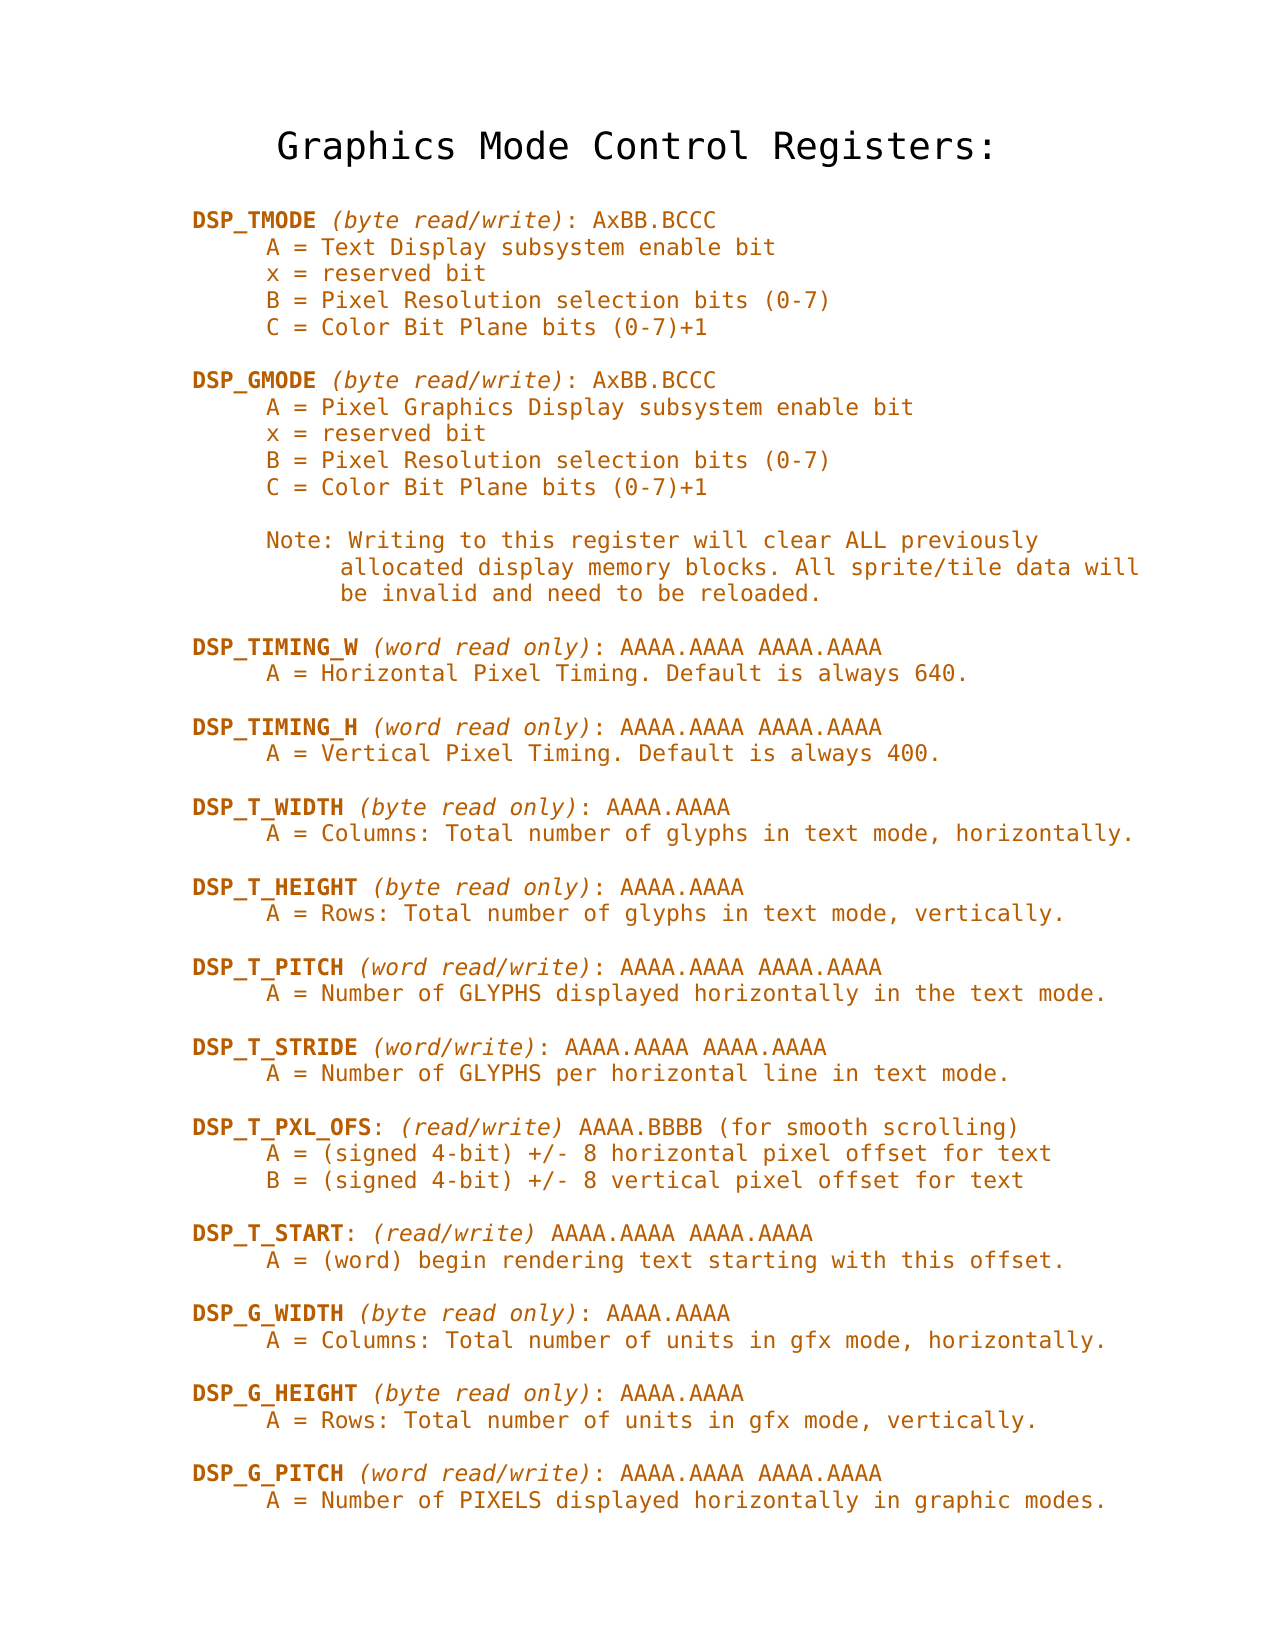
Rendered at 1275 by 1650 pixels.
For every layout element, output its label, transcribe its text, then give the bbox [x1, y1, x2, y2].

text DSP_T_STRIDE (word/write): AAAA.AAAA AAAA.AAAA [118, 1034, 1157, 1061]
text x = reserved bit [118, 261, 1157, 287]
text C = Color Bit Plane bits (0-7)+1 [118, 474, 1157, 501]
text DSP_T_HEIGHT (byte read only): AAAA.AAAA [118, 874, 1157, 901]
text DSP_T_PITCH (word read/write): AAAA.AAAA AAAA.AAAA [118, 954, 1157, 981]
text A = Pixel Graphics Display subsystem enable bit [118, 394, 1157, 421]
text A = Rows: Total number of units in gfx mode, vertically. [118, 1407, 1157, 1434]
text Note: Writing to this register will clear ALL previously allocated display memory blocks. All sprite/tile data will be invalid and need to be reloaded. [118, 527, 1157, 607]
text DSP_G_PITCH (word read/write): AAAA.AAAA AAAA.AAAA [118, 1461, 1157, 1487]
text A = Number of PIXELS displayed horizontally in graphic modes. [118, 1487, 1157, 1514]
text A = Vertical Pixel Timing. Default is always 400. [118, 741, 1157, 767]
text A = Text Display subsystem enable bit [118, 234, 1157, 261]
text x = reserved bit [118, 421, 1157, 447]
text B = Pixel Resolution selection bits (0-7) [118, 287, 1157, 314]
text A = Rows: Total number of glyphs in text mode, vertically. [118, 901, 1157, 927]
text A = (word) begin rendering text starting with this offset. [118, 1247, 1157, 1274]
text DSP_T_PXL_OFS: (read/write) AAAA.BBBB (for smooth scrolling) [118, 1114, 1157, 1141]
text B = Pixel Resolution selection bits (0-7) [118, 447, 1157, 474]
text B = (signed 4-bit) +/- 8 vertical pixel offset for text [118, 1167, 1157, 1194]
text A = Number of GLYPHS displayed horizontally in the text mode. [118, 981, 1157, 1007]
text A = Horizontal Pixel Timing. Default is always 640. [118, 661, 1157, 687]
subtitle Graphics Mode Control Registers: [118, 124, 1157, 168]
text DSP_T_START: (read/write) AAAA.AAAA AAAA.AAAA [118, 1221, 1157, 1247]
text DSP_TIMING_H (word read only): AAAA.AAAA AAAA.AAAA [118, 714, 1157, 741]
text DSP_T_WIDTH (byte read only): AAAA.AAAA [118, 794, 1157, 821]
text A = (signed 4-bit) +/- 8 horizontal pixel offset for text [118, 1141, 1157, 1167]
text DSP_TIMING_W (word read only): AAAA.AAAA AAAA.AAAA [118, 634, 1157, 661]
text DSP_TMODE (byte read/write): AxBB.BCCC [118, 207, 1157, 234]
text DSP_G_HEIGHT (byte read only): AAAA.AAAA [118, 1381, 1157, 1407]
text A = Columns: Total number of units in gfx mode, horizontally. [118, 1327, 1157, 1354]
text DSP_GMODE (byte read/write): AxBB.BCCC [118, 367, 1157, 394]
text A = Columns: Total number of glyphs in text mode, horizontally. [118, 821, 1157, 847]
text A = Number of GLYPHS per horizontal line in text mode. [118, 1061, 1157, 1087]
text C = Color Bit Plane bits (0-7)+1 [118, 314, 1157, 341]
text DSP_G_WIDTH (byte read only): AAAA.AAAA [118, 1301, 1157, 1327]
